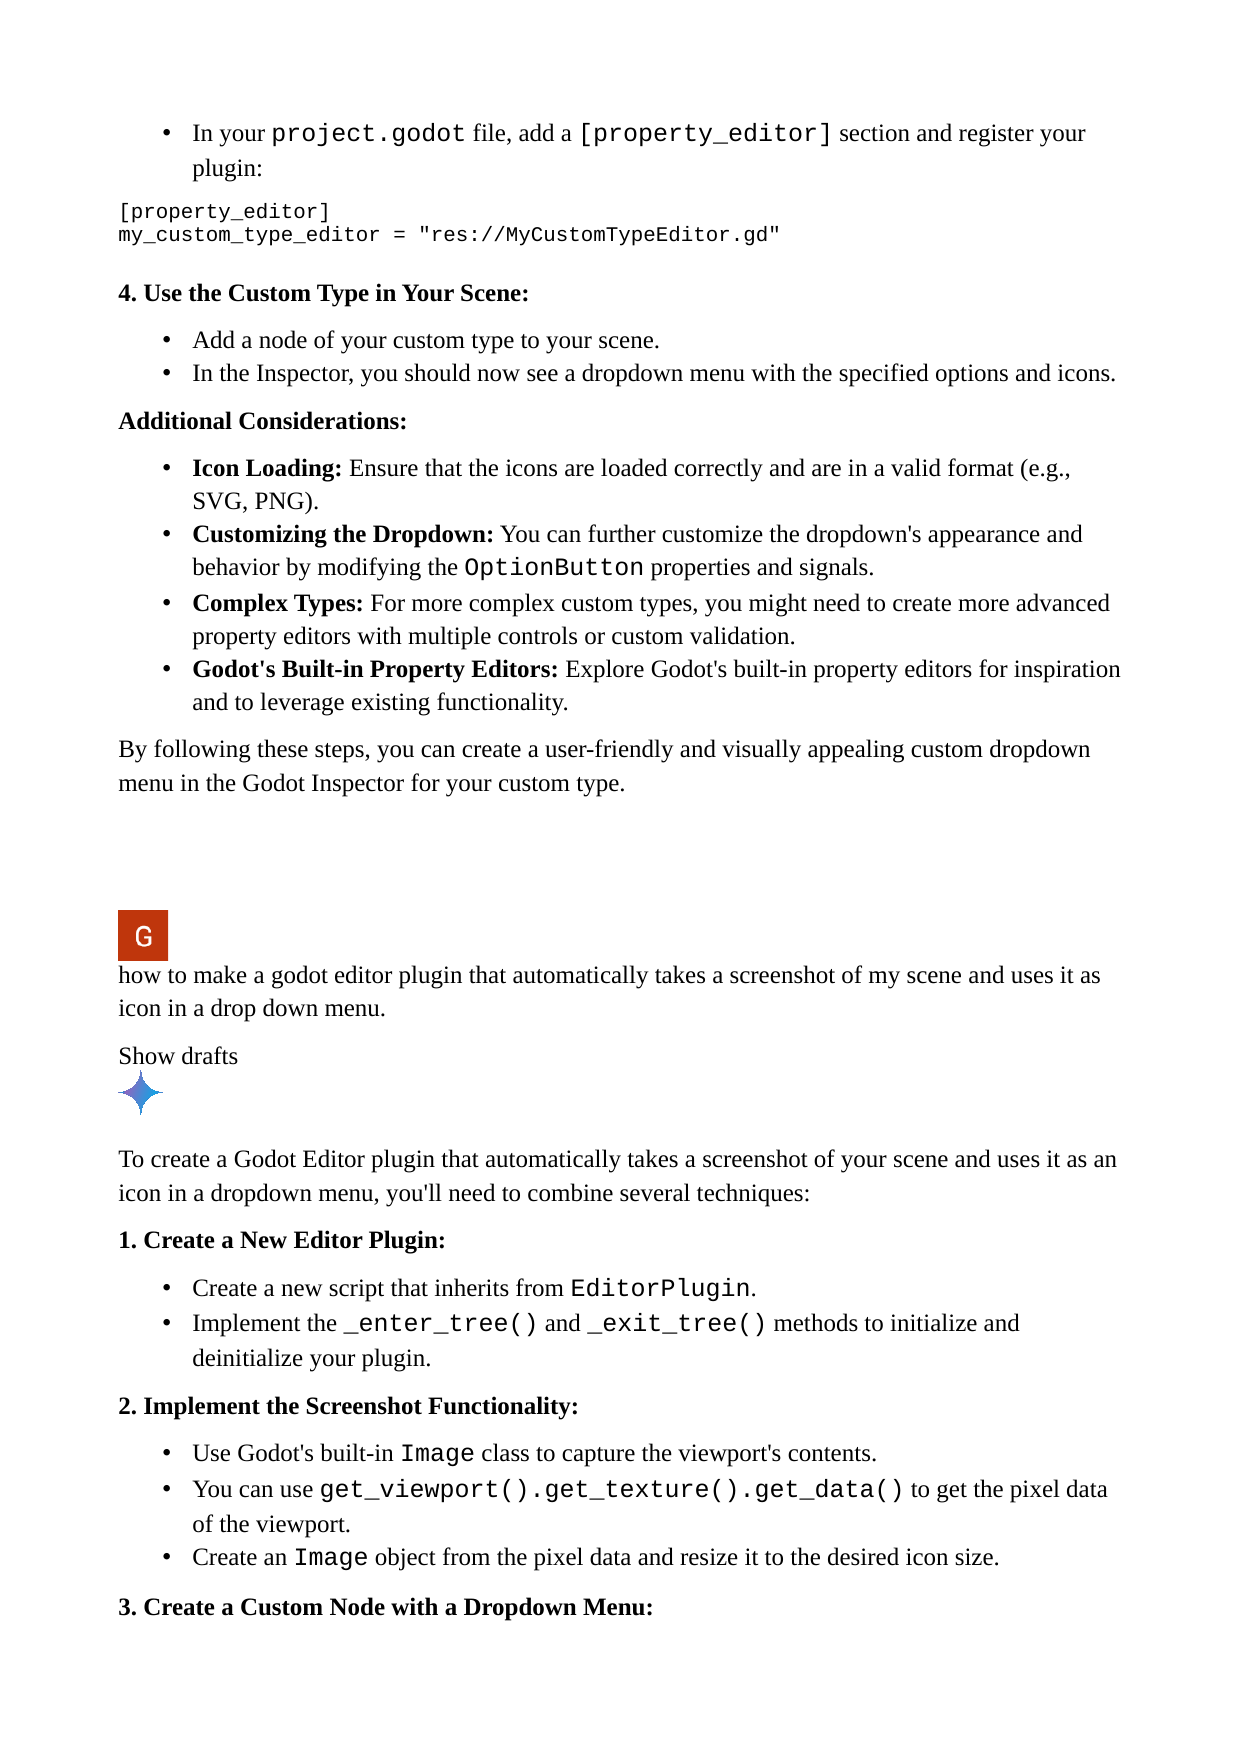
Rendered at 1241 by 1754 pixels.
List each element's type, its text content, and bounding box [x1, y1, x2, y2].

list Use Godot's built-in Image class to capture the viewport's contents. [162, 1438, 1122, 1469]
text Additional Considerations: [118, 406, 1122, 434]
list In your project.godot file, add a [property_editor] section and register your plugin: [162, 118, 1122, 182]
list In the Inspector, you should now see a dropdown menu with the specified options and icons. [162, 358, 1122, 387]
list Implement the _enter_tree() and _exit_tree() methods to initialize and deinitialize your plugin. [162, 1308, 1122, 1372]
text Show drafts [118, 1041, 1122, 1070]
list Customizing the Dropdown: You can further customize the dropdown's appearance and behavior by modifying the OptionButton properties and signals. [162, 519, 1122, 583]
text 4. Use the Custom Type in Your Scene: [118, 278, 1122, 306]
picture [118, 910, 169, 961]
text 2. Implement the Screenshot Functionality: [118, 1391, 1122, 1420]
list Add a node of your custom type to your scene. [162, 325, 1122, 354]
list You can use get_viewport().get_texture().get_data() to get the pixel data of the viewport. [162, 1474, 1122, 1538]
text To create a Godot Editor plugin that automatically takes a screenshot of your scene and uses it as an icon in a dropdown menu, you'll need to combine several techniques: [118, 1144, 1122, 1206]
text how to make a godot editor plugin that automatically takes a screenshot of my scene and uses it as icon in a drop down menu. [118, 960, 1122, 1022]
text [property_editor] [118, 201, 1122, 224]
list Create an Image object from the pixel data and resize it to the desired icon size. [162, 1542, 1122, 1573]
text 3. Create a Custom Node with a Dropdown Menu: [118, 1592, 1122, 1621]
list Complex Types: For more complex custom types, you might need to create more advanced property editors with multiple controls or custom validation. [162, 588, 1122, 650]
text my_custom_type_editor = "res://MyCustomTypeEditor.gd" [118, 224, 1122, 248]
list Icon Loading: Ensure that the icons are loaded correctly and are in a valid format (e.g., SVG, PNG). [162, 453, 1122, 515]
list Godot's Built-in Property Editors: Explore Godot's built-in property editors for inspiration and to leverage existing functionality. [162, 654, 1122, 716]
list Create a new script that inherits from EditorPlugin. [162, 1273, 1122, 1304]
text By following these steps, you can create a user-friendly and visually appealing custom dropdown menu in the Godot Inspector for your custom type. [118, 734, 1122, 796]
text 1. Create a New Editor Plugin: [118, 1225, 1122, 1254]
